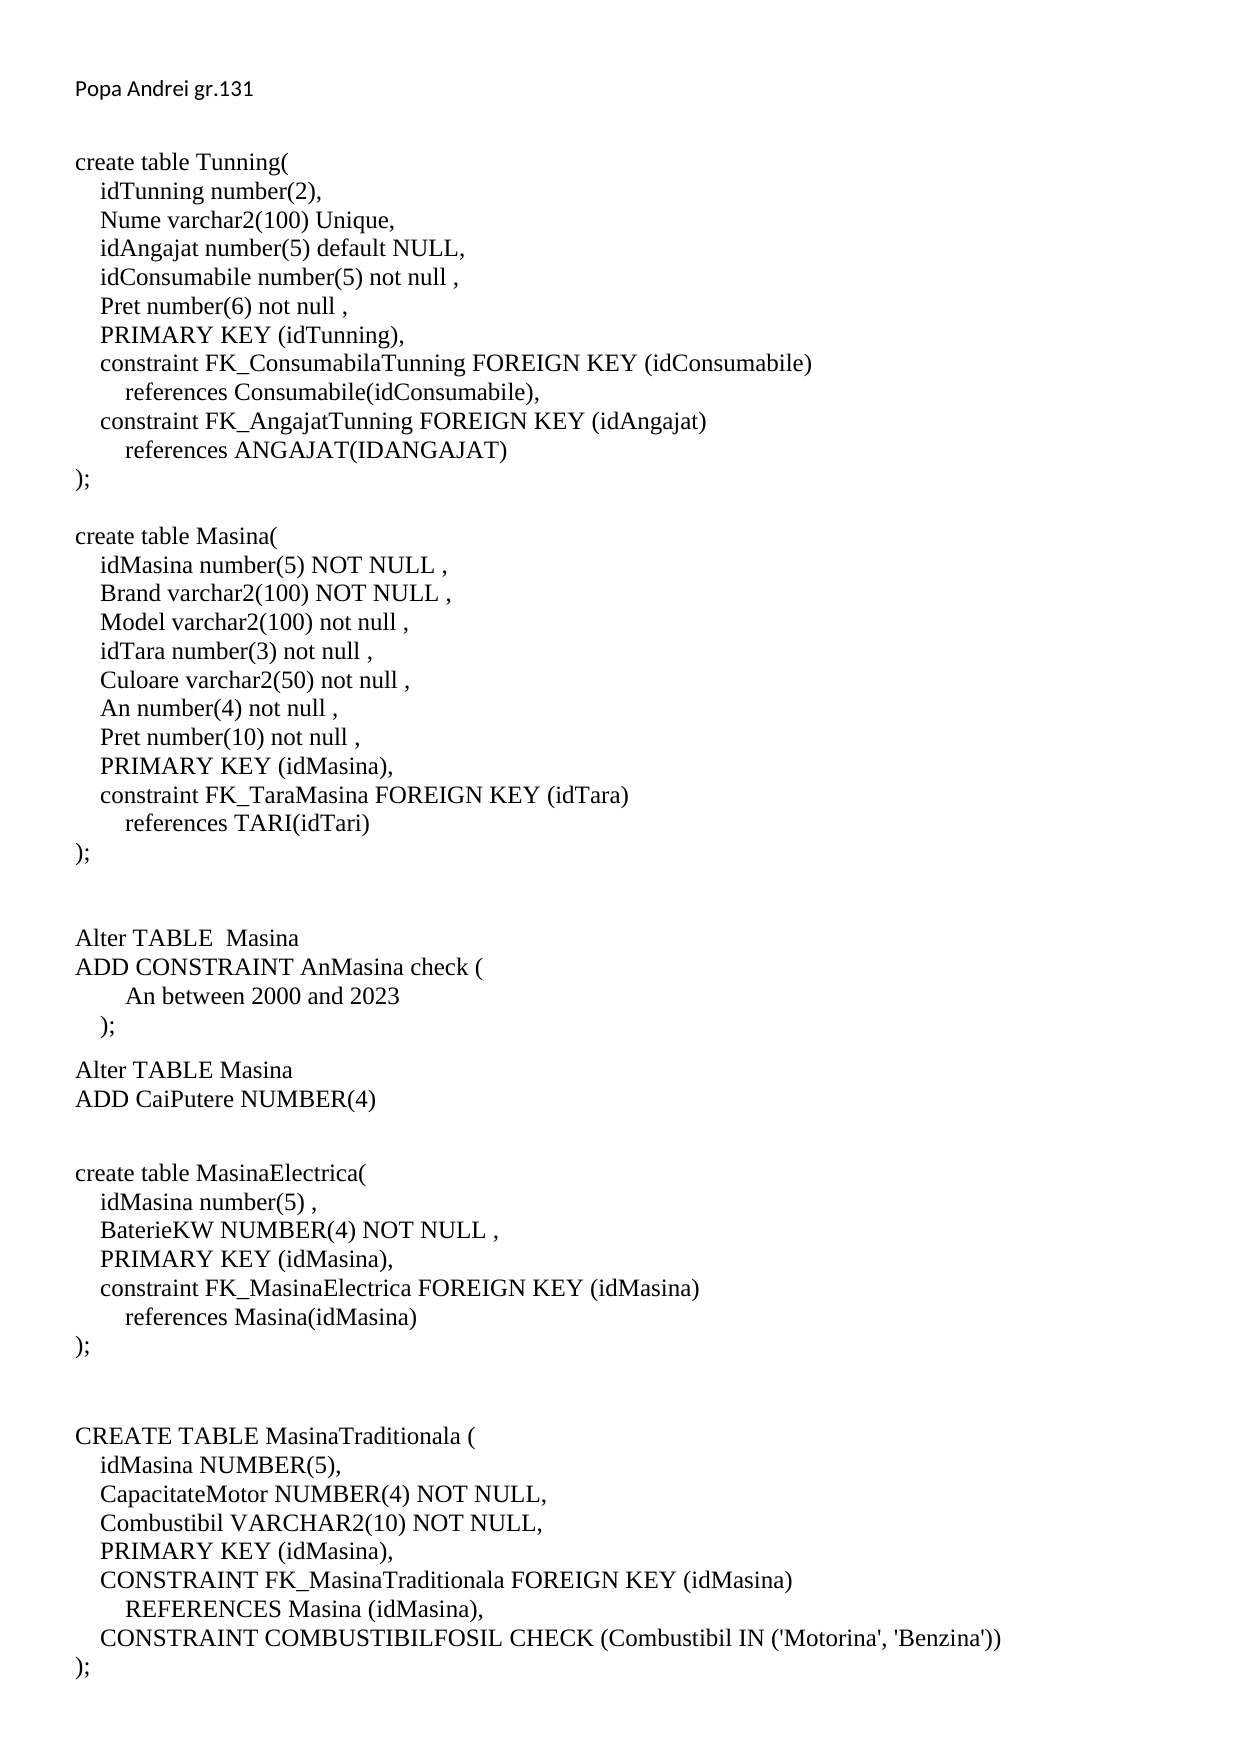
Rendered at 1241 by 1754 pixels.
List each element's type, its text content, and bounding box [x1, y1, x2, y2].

text create table MasinaElectrica( idMasina number(5) , BaterieKW NUMBER(4) NOT NULL , PRIMARY KEY (idMasina), constraint FK_MasinaElectrica FOREIGN KEY (idMasina) references Masina(idMasina) ); [75, 1129, 1165, 1359]
text create table Tunning( idTunning number(2), Nume varchar2(100) Unique, idAngajat number(5) default NULL, idConsumabile number(5) not null , Pret number(6) not null , PRIMARY KEY (idTunning), constraint FK_ConsumabilaTunning FOREIGN KEY (idConsumabile) references Consumabile(idConsumabile), constraint FK_AngajatTunning FOREIGN KEY (idAngajat) references ANGAJAT(IDANGAJAT) ); create table Masina( idMasina number(5) NOT NULL , Brand varchar2(100) NOT NULL , Model varchar2(100) not null , idTara number(3) not null , Culoare varchar2(50) not null , An number(4) not null , Pret number(10) not null , PRIMARY KEY (idMasina), constraint FK_TaraMasina FOREIGN KEY (idTara) references TARI(idTari) ); Alter TABLE Masina ADD CONSTRAINT AnMasina check ( An between 2000 and 2023 ); [75, 147, 1165, 1038]
text CREATE TABLE MasinaTraditionala ( idMasina NUMBER(5), CapacitateMotor NUMBER(4) NOT NULL, Combustibil VARCHAR2(10) NOT NULL, PRIMARY KEY (idMasina), CONSTRAINT FK_MasinaTraditionala FOREIGN KEY (idMasina) REFERENCES Masina (idMasina), CONSTRAINT COMBUSTIBILFOSIL CHECK (Combustibil IN ('Motorina', 'Benzina')) ); [75, 1421, 1165, 1680]
text Alter TABLE Masina ADD CaiPutere NUMBER(4) [75, 1055, 1165, 1113]
